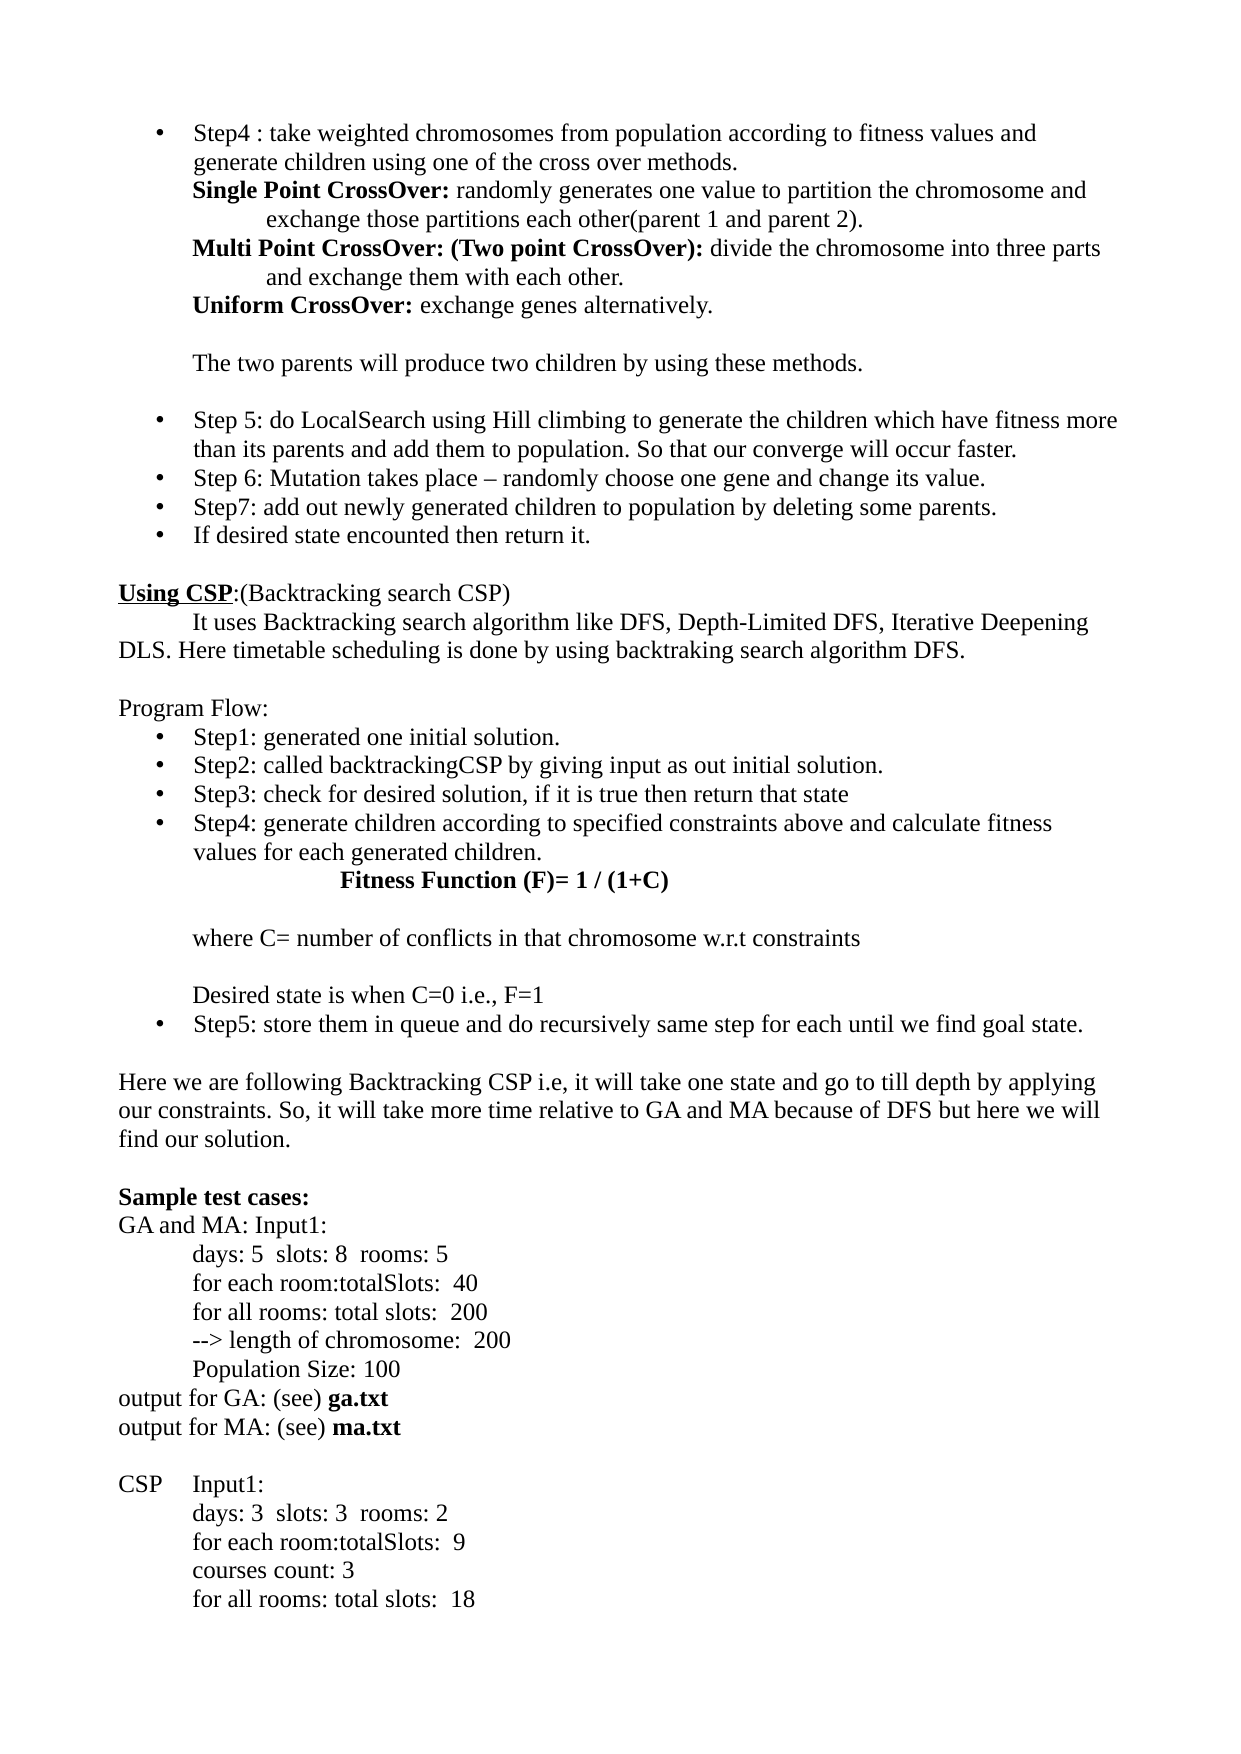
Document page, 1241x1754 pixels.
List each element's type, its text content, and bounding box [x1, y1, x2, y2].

list Step 5: do LocalSearch using Hill climbing to generate the children which have fitness more than its parents and add them to population. So that our converge will occur faster. [156, 406, 1122, 463]
list Step7: add out newly generated children to population by deleting some parents. [156, 492, 1122, 521]
list Step4 : take weighted chromosomes from population according to fitness values and generate children using one of the cross over methods. [156, 118, 1122, 176]
text Program Flow: [118, 693, 1122, 722]
text days: 3 slots: 3 rooms: 2 [118, 1498, 1122, 1527]
text for all rooms: total slots: 18 [118, 1584, 1122, 1613]
list Step4: generate children according to specified constraints above and calculate fitness values for each generated children. [156, 808, 1122, 866]
text Single Point CrossOver: randomly generates one value to partition the chromosome and exchange those partitions each other(parent 1 and parent 2). [118, 176, 1122, 233]
text where C= number of conflicts in that chromosome w.r.t constraints [118, 923, 1122, 952]
list Step3: check for desired solution, if it is true then return that state [156, 779, 1122, 808]
text The two parents will produce two children by using these methods. [118, 348, 1122, 377]
text --> length of chromosome: 200 [118, 1326, 1122, 1354]
text Fitness Function (F)= 1 / (1+C) [118, 866, 1122, 894]
text Multi Point CrossOver: (Two point CrossOver): divide the chromosome into three parts and exchange them with each other. [118, 233, 1122, 291]
text days: 5 slots: 8 rooms: 5 [118, 1239, 1122, 1268]
text It uses Backtracking search algorithm like DFS, Depth-Limited DFS, Iterative Deepening DLS. Here timetable scheduling is done by using backtraking search algorithm DFS. [118, 607, 1122, 664]
text Here we are following Backtracking CSP i.e, it will take one state and go to till depth by applying our constraints. So, it will take more time relative to GA and MA because of DFS but here we will find our solution. [118, 1067, 1122, 1153]
text courses count: 3 [118, 1556, 1122, 1584]
text Uniform CrossOver: exchange genes alternatively. [118, 291, 1122, 319]
text GA and MA: Input1: [118, 1211, 1122, 1239]
list If desired state encounted then return it. [156, 521, 1122, 549]
list Step2: called backtrackingCSP by giving input as out initial solution. [156, 751, 1122, 779]
text for each room:totalSlots: 9 [118, 1527, 1122, 1556]
text Sample test cases: [118, 1182, 1122, 1211]
text Population Size: 100 [118, 1354, 1122, 1383]
list Step1: generated one initial solution. [156, 722, 1122, 751]
text CSP Input1: [118, 1469, 1122, 1498]
list Step 6: Mutation takes place – randomly choose one gene and change its value. [156, 463, 1122, 492]
text Using CSP:(Backtracking search CSP) [118, 578, 1122, 607]
text for each room:totalSlots: 40 [118, 1268, 1122, 1297]
text output for GA: (see) ga.txt [118, 1383, 1122, 1412]
text output for MA: (see) ma.txt [118, 1412, 1122, 1441]
text Desired state is when C=0 i.e., F=1 [118, 981, 1122, 1009]
list Step5: store them in queue and do recursively same step for each until we find goal state. [156, 1009, 1122, 1038]
text for all rooms: total slots: 200 [118, 1297, 1122, 1326]
